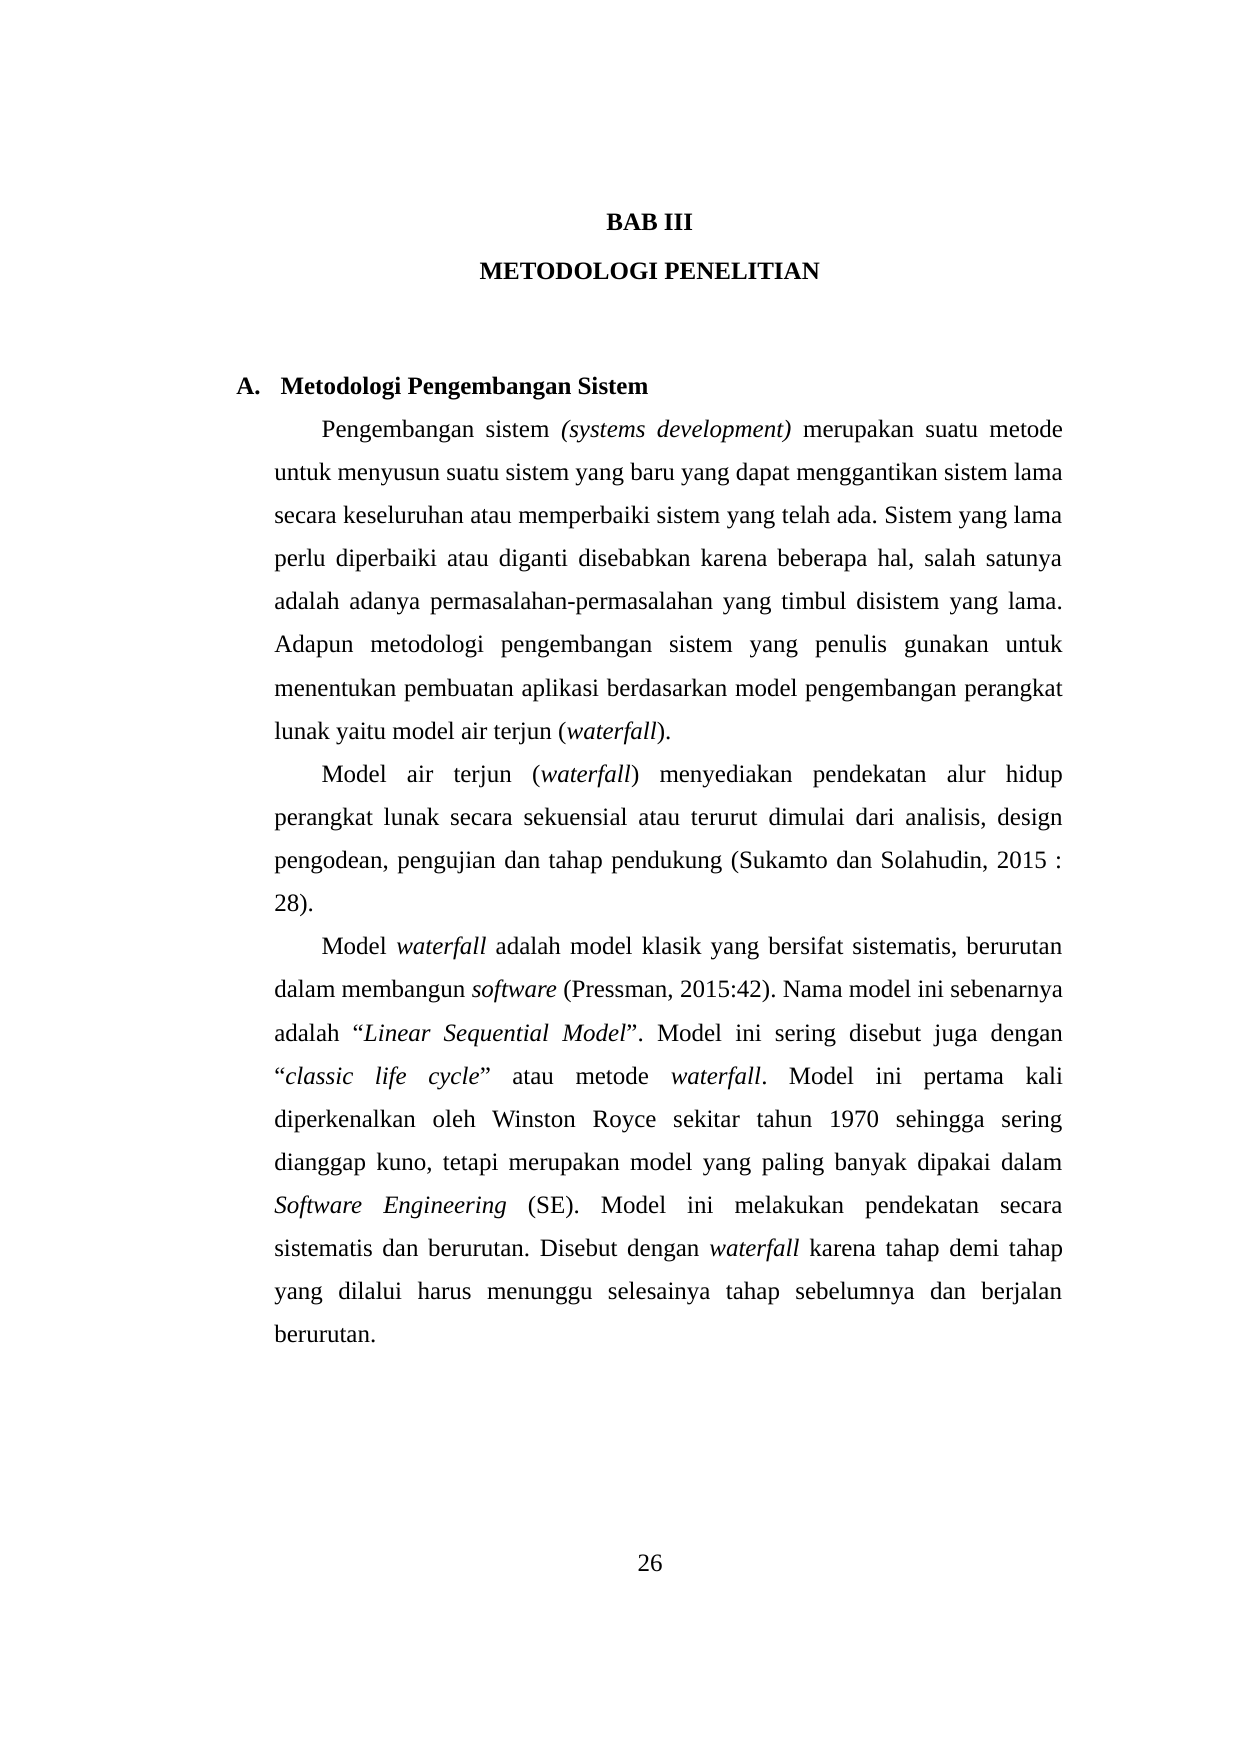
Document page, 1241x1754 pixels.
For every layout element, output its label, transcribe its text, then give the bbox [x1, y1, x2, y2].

text Pengembangan sistem (systems development) merupakan suatu metode untuk menyusun suatu sistem yang baru yang dapat menggantikan sistem lama secara keseluruhan atau memperbaiki sistem yang telah ada. Sistem yang lama perlu diperbaiki atau diganti disebabkan karena beberapa hal, salah satunya adalah adanya permasalahan-permasalahan yang timbul disistem yang lama. Adapun metodologi pengembangan sistem yang penulis gunakan untuk menentukan pembuatan aplikasi berdasarkan model pengembangan perangkat lunak yaitu model air terjun (waterfall). [274, 414, 1063, 744]
text Model waterfall adalah model klasik yang bersifat sistematis, berurutan dalam membangun software (Pressman, 2015:42). Nama model ini sebenarnya adalah “Linear Sequential Model”. Model ini sering disebut juga dengan “classic life cycle” atau metode waterfall. Model ini pertama kali diperkenalkan oleh Winston Royce sekitar tahun 1970 sehingga sering dianggap kuno, tetapi merupakan model yang paling banyak dipakai dalam Software Engineering (SE). Model ini melakukan pendekatan secara sistematis dan berurutan. Disebut dengan waterfall karena tahap demi tahap yang dilalui harus menunggu selesainya tahap sebelumnya dan berjalan berurutan. [274, 931, 1063, 1348]
text METODOLOGI PENELITIAN [236, 256, 1063, 284]
text Model air terjun (waterfall) menyediakan pendekatan alur hidup perangkat lunak secara sekuensial atau terurut dimulai dari analisis, design pengodean, pengujian dan tahap pendukung (Sukamto dan Solahudin, 2015 : 28). [274, 759, 1063, 917]
list Metodologi Pengembangan Sistem [236, 371, 1063, 399]
text BAB III [236, 207, 1063, 235]
